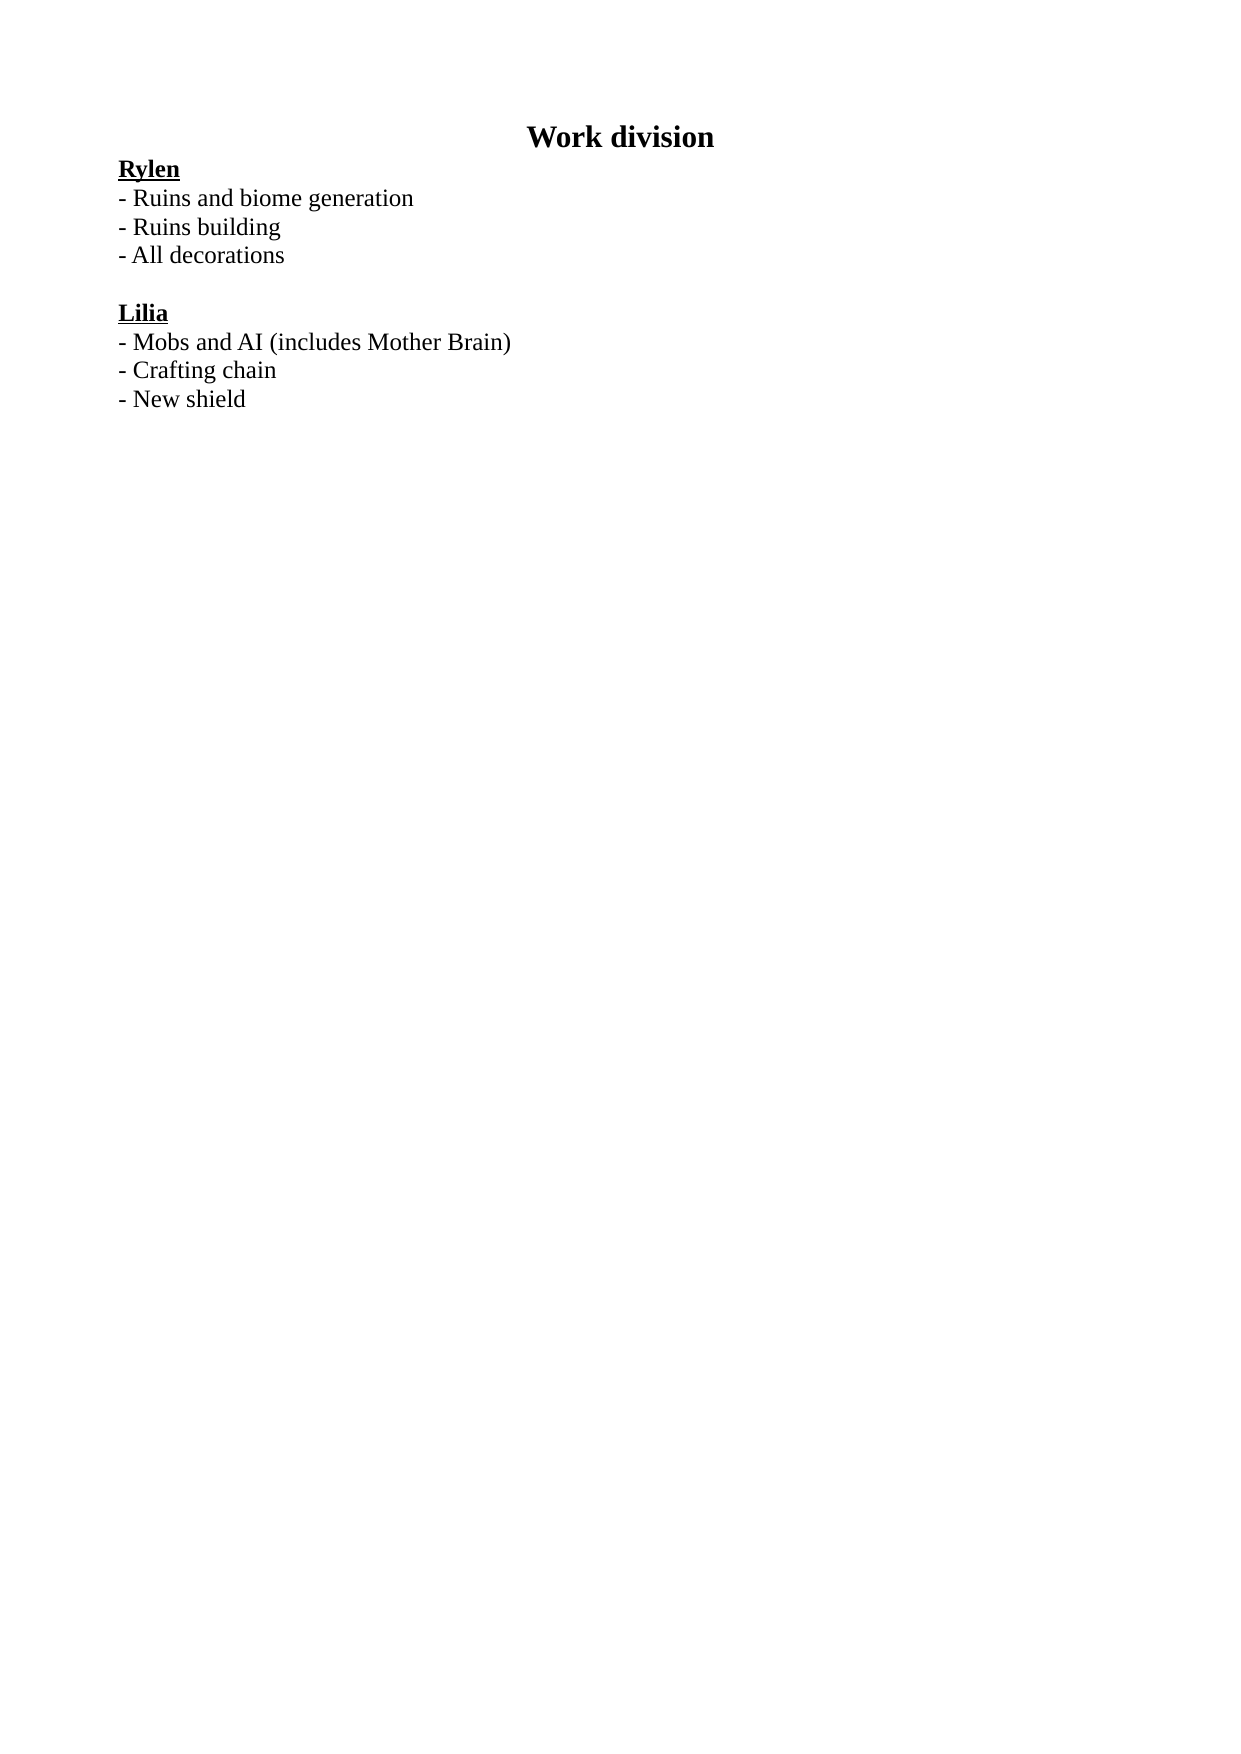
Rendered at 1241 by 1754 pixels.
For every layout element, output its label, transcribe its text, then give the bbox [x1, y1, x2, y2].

text - Mobs and AI (includes Mother Brain) [118, 327, 1122, 355]
text Rylen [118, 154, 1122, 183]
text - Crafting chain [118, 355, 1122, 384]
text - New shield [118, 384, 1122, 413]
text - All decorations [118, 240, 1122, 269]
text Lilia [118, 298, 1122, 327]
text - Ruins building [118, 212, 1122, 240]
text - Ruins and biome generation [118, 183, 1122, 212]
text Work division [118, 118, 1122, 154]
